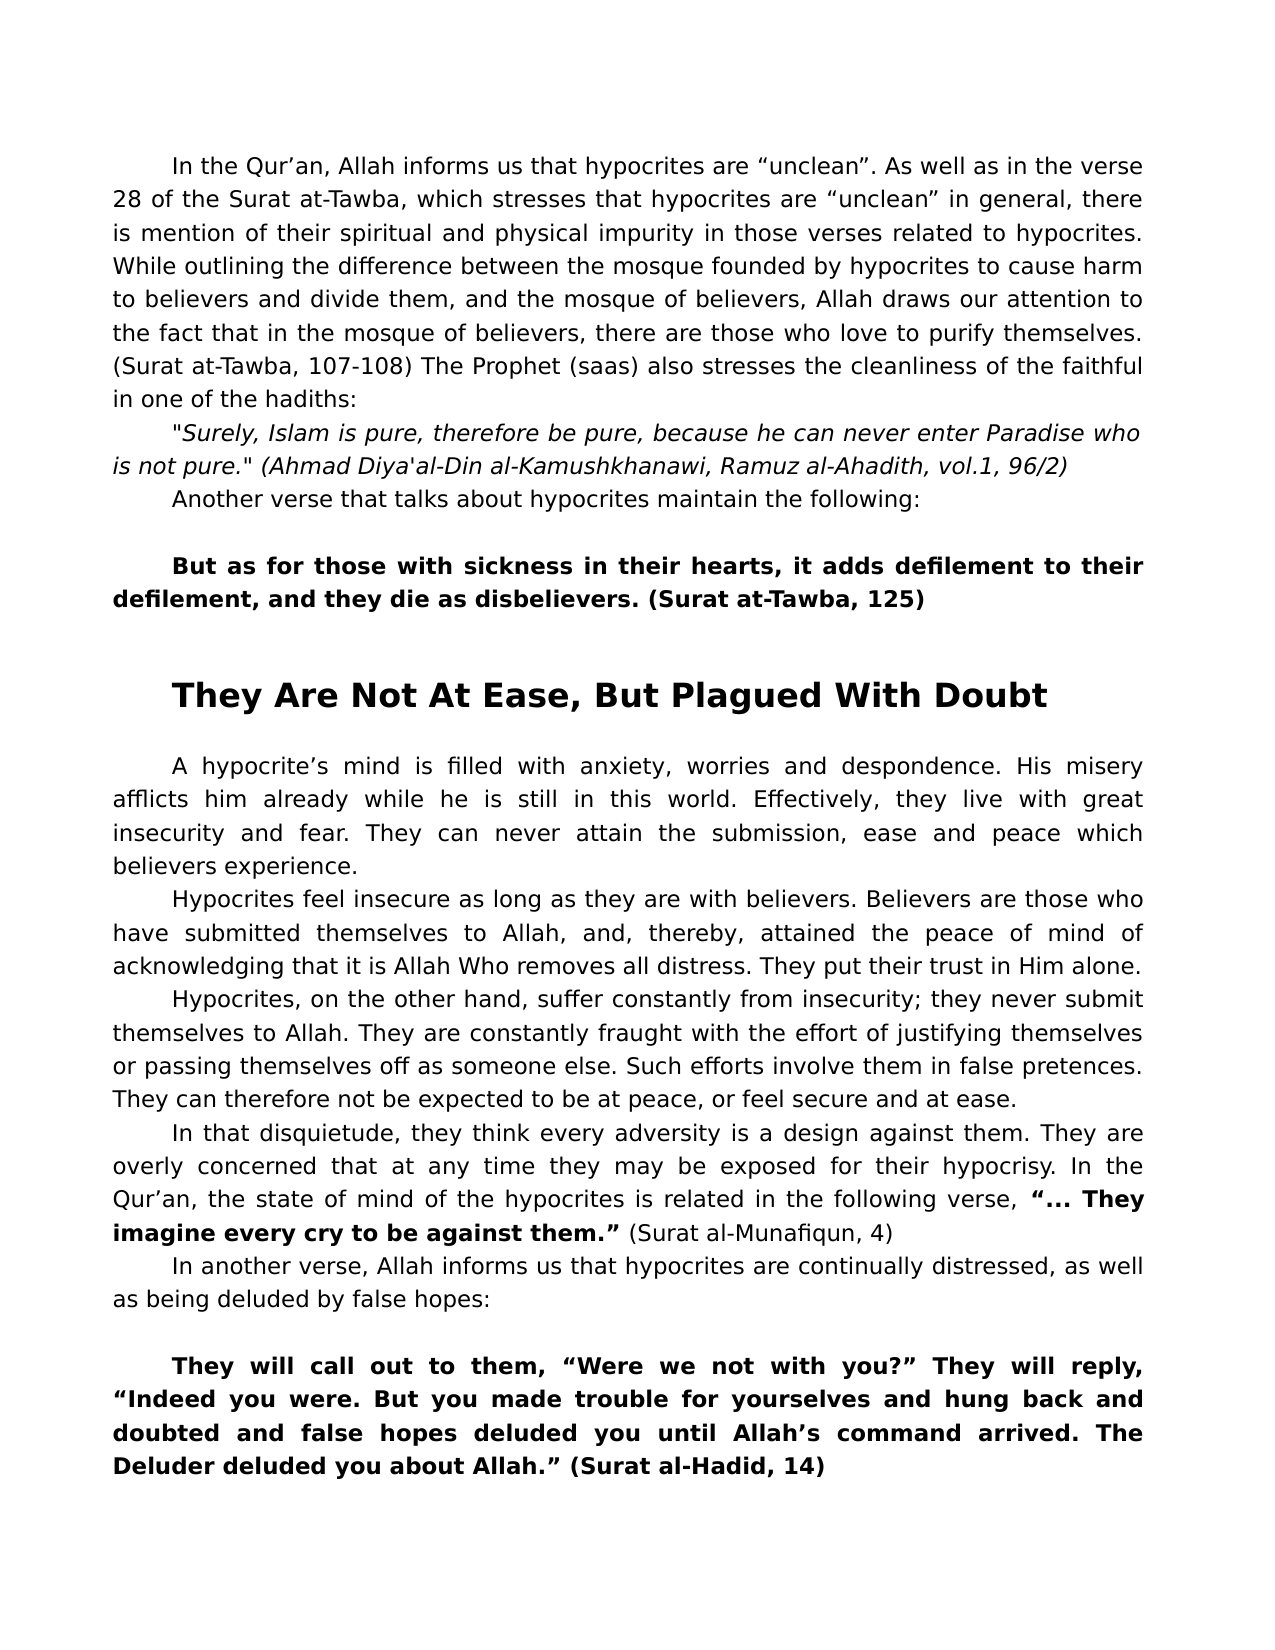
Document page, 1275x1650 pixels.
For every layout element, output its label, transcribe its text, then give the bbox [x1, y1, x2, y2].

text A hypocrite’s mind is filled with anxiety, worries and despondence. His misery afflicts him already while he is still in this world. Effectively, they live with great insecurity and fear. They can never attain the submission, ease and peace which believers experience. [112, 748, 1145, 881]
text Another verse that talks about hypocrites maintain the following: [112, 481, 1145, 514]
text They will call out to them, “Were we not with you?” They will reply, “Indeed you were. But you made trouble for yourselves and hung back and doubted and false hopes deluded you until Allah’s command arrived. The Deluder deluded you about Allah.” (Surat al-Hadid, 14) [112, 1348, 1145, 1481]
text Hypocrites, on the other hand, suffer constantly from insecurity; they never submit themselves to Allah. They are constantly fraught with the effort of justifying themselves or passing themselves off as someone else. Such efforts involve them in false pretences. They can therefore not be expected to be at peace, or feel secure and at ease. [112, 981, 1145, 1114]
text But as for those with sickness in their hearts, it adds defilement to their defilement, and they die as disbelievers. (Surat at-Tawba, 125) [112, 548, 1145, 614]
text In the Qur’an, Allah informs us that hypocrites are “unclean”. As well as in the verse 28 of the Surat at-Tawba, which stresses that hypocrites are “unclean” in general, there is mention of their spiritual and physical impurity in those verses related to hypocrites. While outlining the difference between the mosque founded by hypocrites to cause harm to believers and divide them, and the mosque of believers, Allah draws our attention to the fact that in the mosque of believers, there are those who love to purify themselves. (Surat at-Tawba, 107-108) The Prophet (saas) also stresses the cleanliness of the faithful in one of the hadiths: [112, 148, 1145, 414]
text "Surely, Islam is pure, therefore be pure, because he can never enter Paradise who is not pure." (Ahmad Diya'al-Din al-Kamushkhanawi, Ramuz al-Ahadith, vol.1, 96/2) [112, 414, 1145, 481]
text In that disquietude, they think every adversity is a design against them. They are overly concerned that at any time they may be exposed for their hypocrisy. In the Qur’an, the state of mind of the hypocrites is related in the following verse, “... They imagine every cry to be against them.” (Surat al-Munafiqun, 4) [112, 1114, 1145, 1248]
text In another verse, Allah informs us that hypocrites are continually distressed, as well as being deluded by false hopes: [112, 1248, 1145, 1314]
text They Are Not At Ease, But Plagued With Doubt [112, 681, 1145, 714]
text Hypocrites feel insecure as long as they are with believers. Believers are those who have submitted themselves to Allah, and, thereby, attained the peace of mind of acknowledging that it is Allah Who removes all distress. They put their trust in Him alone. [112, 881, 1145, 981]
